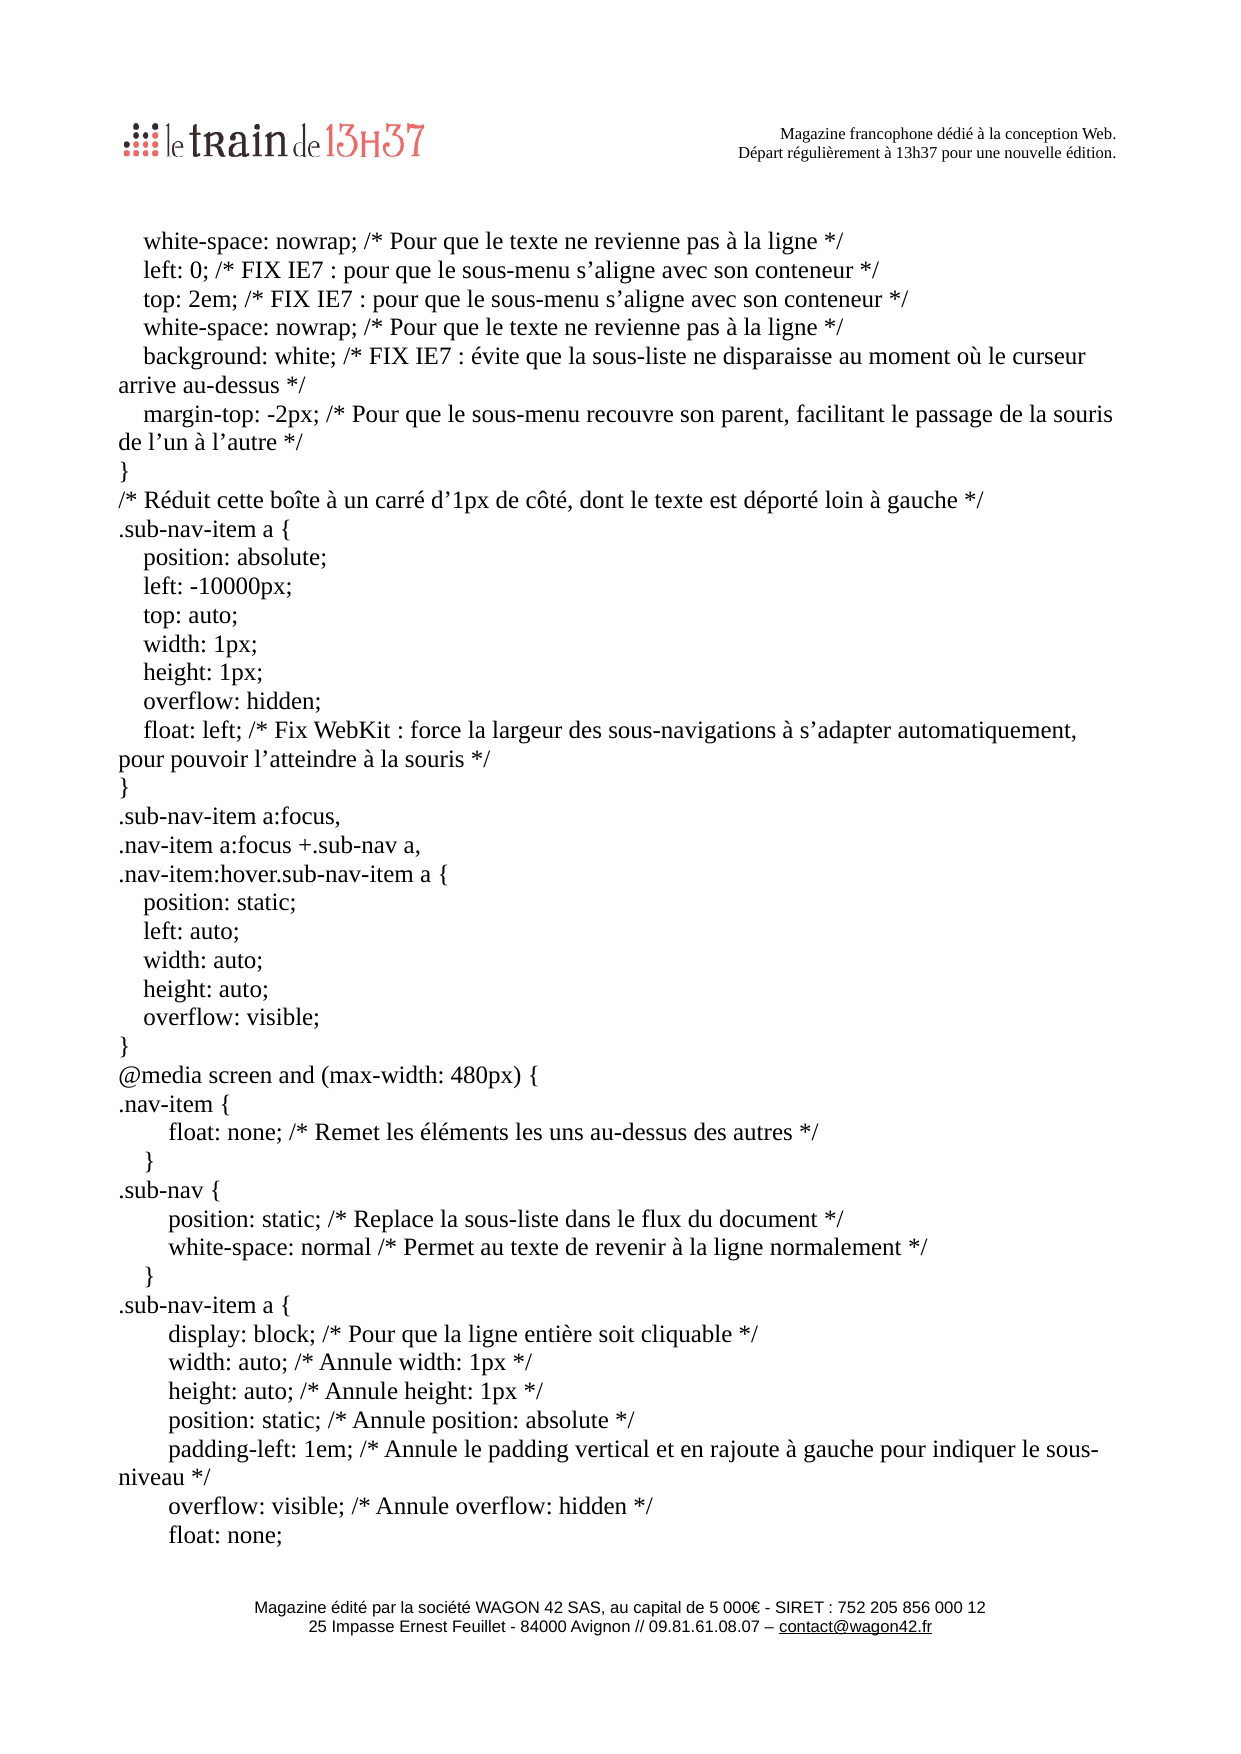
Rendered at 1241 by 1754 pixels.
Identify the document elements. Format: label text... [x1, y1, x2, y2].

text overflow: hidden; [118, 686, 1122, 715]
text .sub-nav-item a { [118, 1290, 1122, 1319]
text width: auto; /* Annule width: 1px */ [118, 1347, 1122, 1376]
text .sub-nav-item a:focus, [118, 801, 1122, 830]
text } [118, 456, 1122, 485]
text white-space: nowrap; /* Pour que le texte ne revienne pas à la ligne */ [118, 312, 1122, 341]
text left: 0; /* FIX IE7 : pour que le sous-menu s’aligne avec son conteneur */ [118, 255, 1122, 284]
text float: left; /* Fix WebKit : force la largeur des sous-navigations à s’adapter automatiquement, pour pouvoir l’atteindre à la souris */ [118, 715, 1122, 772]
text white-space: nowrap; /* Pour que le texte ne revienne pas à la ligne */ [118, 226, 1122, 255]
text } [118, 1031, 1122, 1060]
text position: absolute; [118, 542, 1122, 571]
text white-space: normal /* Permet au texte de revenir à la ligne normalement */ [118, 1232, 1122, 1261]
text left: auto; [118, 916, 1122, 945]
text top: auto; [118, 600, 1122, 629]
text position: static; /* Replace la sous-liste dans le flux du document */ [118, 1204, 1122, 1232]
text .sub-nav { [118, 1175, 1122, 1204]
text height: auto; /* Annule height: 1px */ [118, 1376, 1122, 1405]
text overflow: visible; /* Annule overflow: hidden */ [118, 1491, 1122, 1520]
text .nav-item { [118, 1089, 1122, 1117]
text margin-top: -2px; /* Pour que le sous-menu recouvre son parent, facilitant le passage de la souris de l’un à l’autre */ [118, 399, 1122, 456]
text position: static; [118, 887, 1122, 916]
text top: 2em; /* FIX IE7 : pour que le sous-menu s’aligne avec son conteneur */ [118, 284, 1122, 312]
text } [118, 1261, 1122, 1290]
text /* Réduit cette boîte à un carré d’1px de côté, dont le texte est déporté loin à gauche */ [118, 485, 1122, 514]
text } [118, 772, 1122, 801]
text display: block; /* Pour que la ligne entière soit cliquable */ [118, 1319, 1122, 1347]
text .nav-item a:focus +.sub-nav a, [118, 830, 1122, 859]
text float: none; [118, 1520, 1122, 1549]
picture [123, 123, 425, 157]
text float: none; /* Remet les éléments les uns au-dessus des autres */ [118, 1117, 1122, 1146]
text height: 1px; [118, 657, 1122, 686]
text overflow: visible; [118, 1002, 1122, 1031]
text height: auto; [118, 974, 1122, 1002]
text @media screen and (max-width: 480px) { [118, 1060, 1122, 1089]
text padding-left: 1em; /* Annule le padding vertical et en rajoute à gauche pour indiquer le sous-niveau */ [118, 1434, 1122, 1491]
text background: white; /* FIX IE7 : évite que la sous-liste ne disparaisse au moment où le curseur arrive au-dessus */ [118, 341, 1122, 399]
text left: -10000px; [118, 571, 1122, 600]
text position: static; /* Annule position: absolute */ [118, 1405, 1122, 1434]
text .nav-item:hover.sub-nav-item a { [118, 859, 1122, 887]
text } [118, 1146, 1122, 1175]
text .sub-nav-item a { [118, 514, 1122, 542]
text width: 1px; [118, 629, 1122, 657]
text width: auto; [118, 945, 1122, 974]
